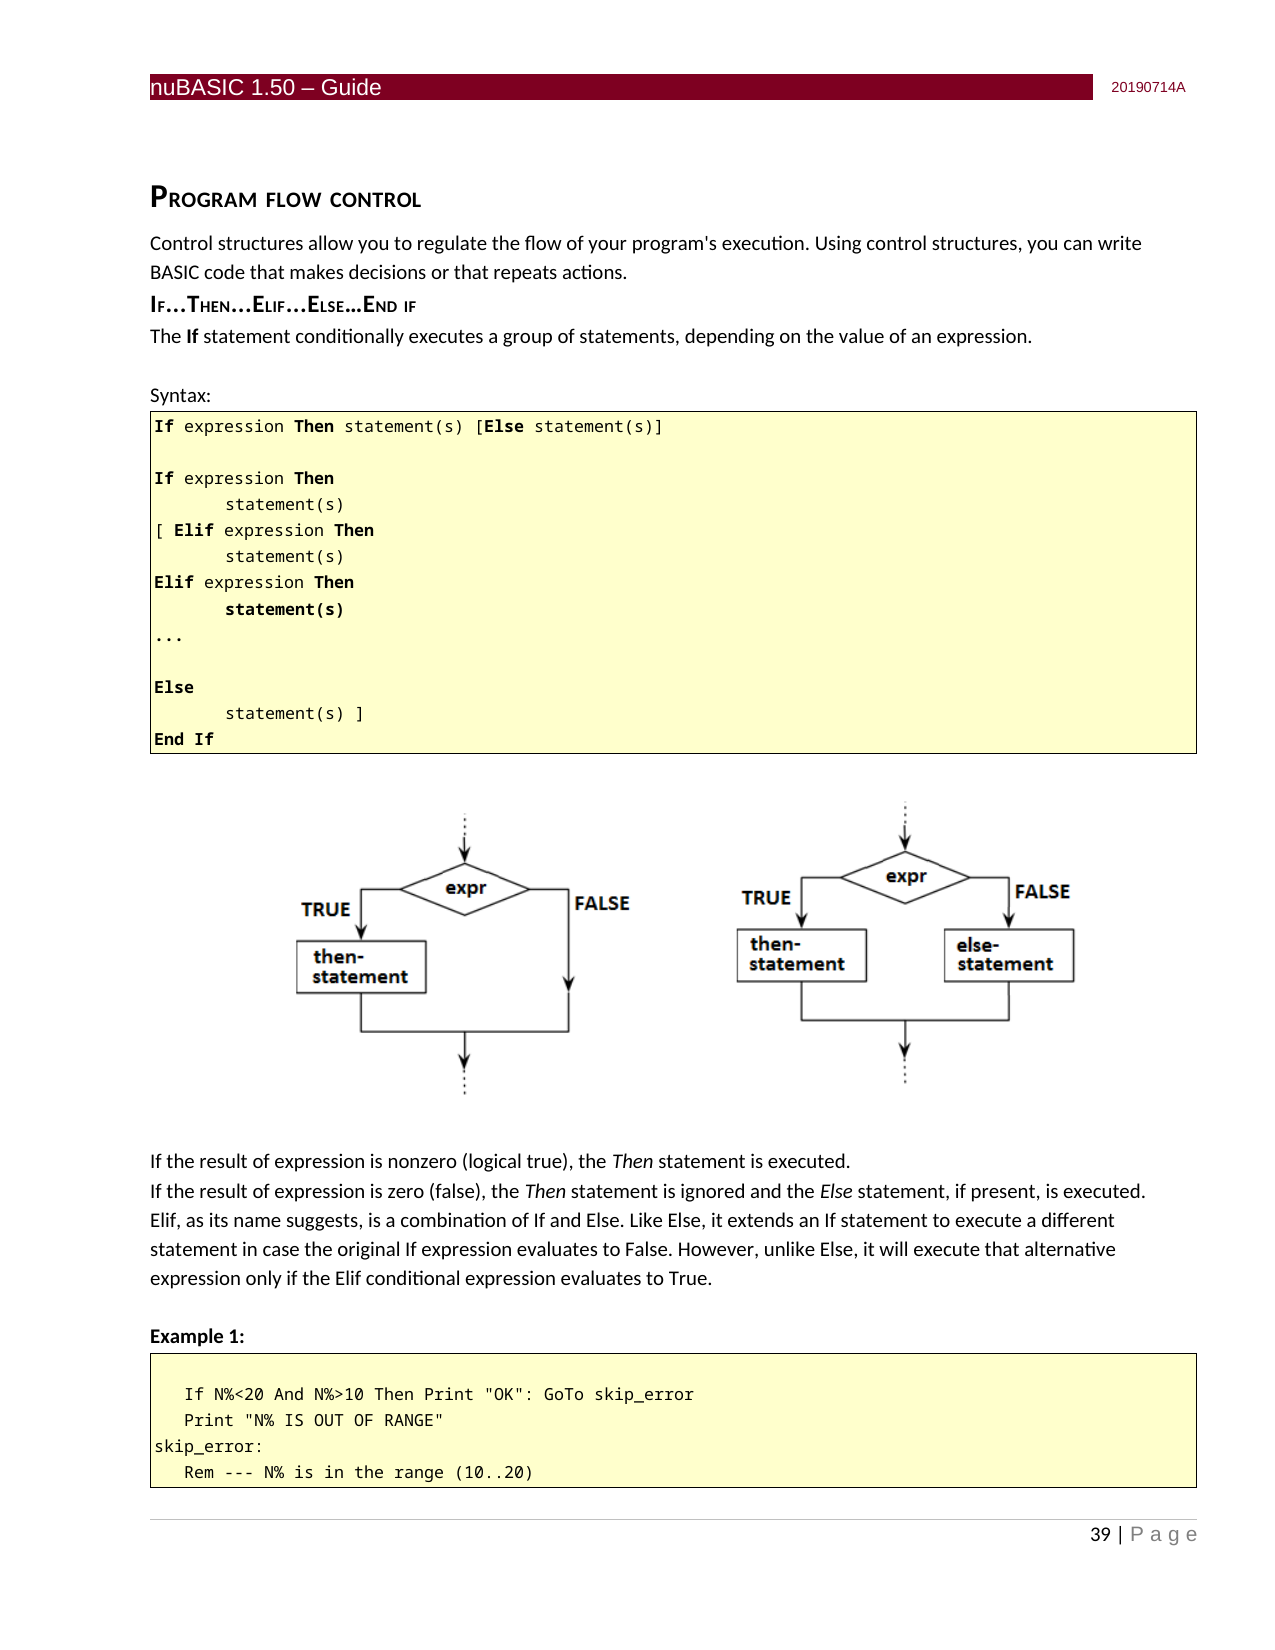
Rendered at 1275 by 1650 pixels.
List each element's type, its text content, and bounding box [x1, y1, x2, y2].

text The If statement conditionally executes a group of statements, depending on the value of an expression. [150, 323, 1197, 349]
subtitle Program flow control [150, 175, 1197, 216]
list If expression Then [151, 463, 1196, 489]
list Rem --- N% is in the range (10..20) [151, 1457, 1196, 1487]
text If the result of expression is zero (false), the Then statement is ignored and the Else statement, if present, is executed. [150, 1178, 1197, 1203]
list statement(s) [151, 489, 1196, 515]
list End If [151, 723, 1196, 753]
list Print "N% IS OUT OF RANGE" [151, 1405, 1196, 1431]
list statement(s) [151, 593, 1196, 619]
list Else [151, 671, 1196, 697]
list [ Elif expression Then [151, 515, 1196, 541]
list skip_error: [151, 1431, 1196, 1457]
text Syntax: [150, 382, 1197, 407]
list ... [151, 619, 1196, 645]
text Elif, as its name suggests, is a combination of If and Else. Like Else, it extends an If statement to execute a different statement in case the original If expression evaluates to False. However, unlike Else, it will execute that alternative expression only if the Elif conditional expression evaluates to True. [150, 1207, 1197, 1291]
subtitle If...Then...Elif...Else…End if [150, 288, 1197, 319]
text Example 1: [150, 1324, 1197, 1349]
list Elif expression Then [151, 567, 1196, 593]
list If expression Then statement(s) [Else statement(s)] [151, 412, 1196, 437]
text If the result of expression is nonzero (logical true), the Then statement is executed. [150, 1149, 1197, 1174]
list statement(s) ] [151, 697, 1196, 723]
list If N%<20 And N%>10 Then Print "OK": GoTo skip_error [151, 1379, 1196, 1405]
picture [722, 800, 1098, 1106]
list statement(s) [151, 541, 1196, 567]
text Control structures allow you to regulate the flow of your program's execution. Using control structures, you can write BASIC code that makes decisions or that repeats actions. [150, 230, 1197, 285]
picture [274, 806, 644, 1106]
